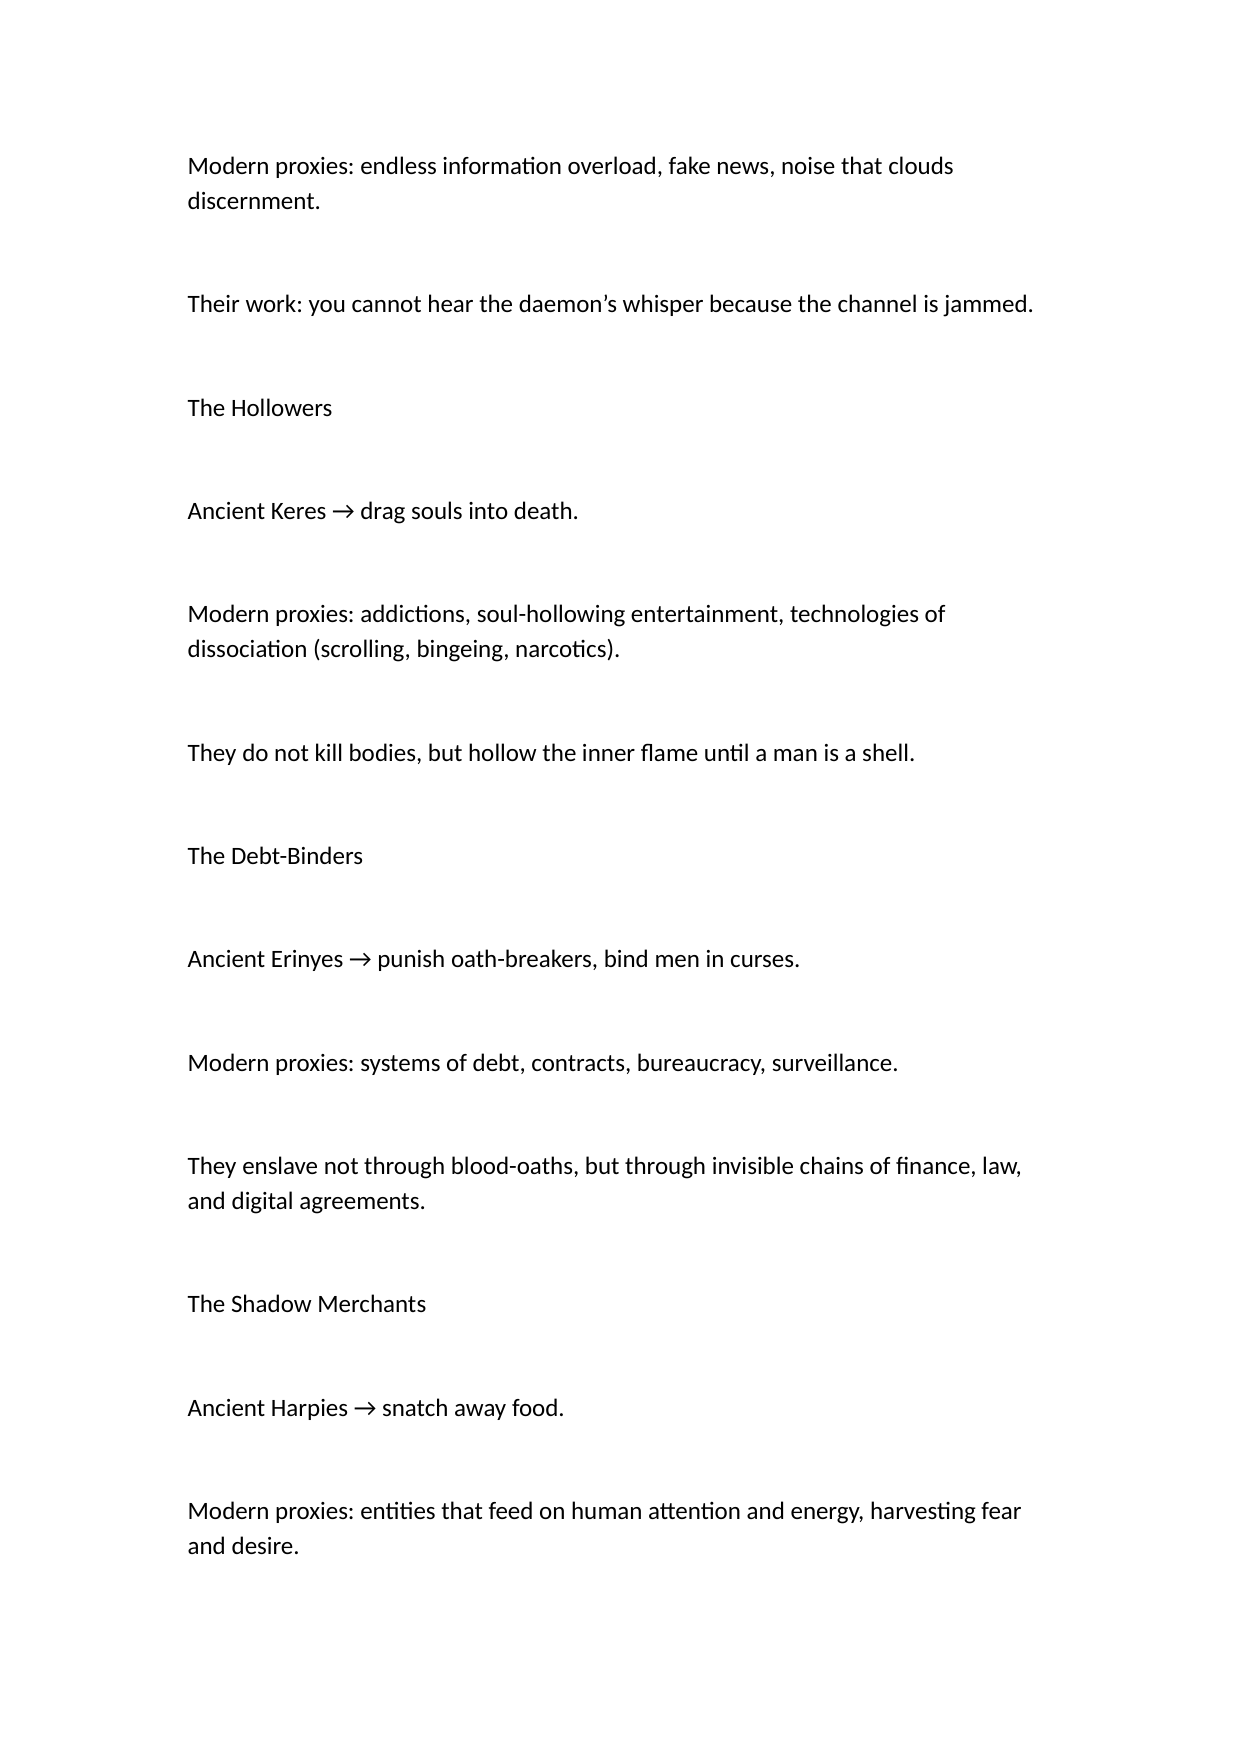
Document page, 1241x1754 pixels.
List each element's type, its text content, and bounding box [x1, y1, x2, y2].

text They do not kill bodies, but hollow the inner flame until a man is a shell. [187, 737, 1053, 767]
text The Debt-Binders [187, 840, 1053, 871]
text Ancient Harpies → snatch away food. [187, 1392, 1053, 1422]
text Their work: you cannot hear the daemon’s whisper because the channel is jammed. [187, 288, 1053, 319]
text Modern proxies: entities that feed on human attention and energy, harvesting fear and desire. [187, 1495, 1053, 1561]
text Modern proxies: systems of debt, contracts, bureaucracy, surveillance. [187, 1047, 1053, 1077]
text The Hollowers [187, 392, 1053, 422]
text Modern proxies: endless information overload, fake news, noise that clouds discernment. [187, 150, 1053, 216]
text They enslave not through blood-oaths, but through invisible chains of finance, law, and digital agreements. [187, 1150, 1053, 1216]
text Ancient Keres → drag souls into death. [187, 495, 1053, 526]
text Modern proxies: addictions, soul-hollowing entertainment, technologies of dissociation (scrolling, bingeing, narcotics). [187, 598, 1053, 664]
text The Shadow Merchants [187, 1288, 1053, 1319]
text Ancient Erinyes → punish oath-breakers, bind men in curses. [187, 943, 1053, 974]
